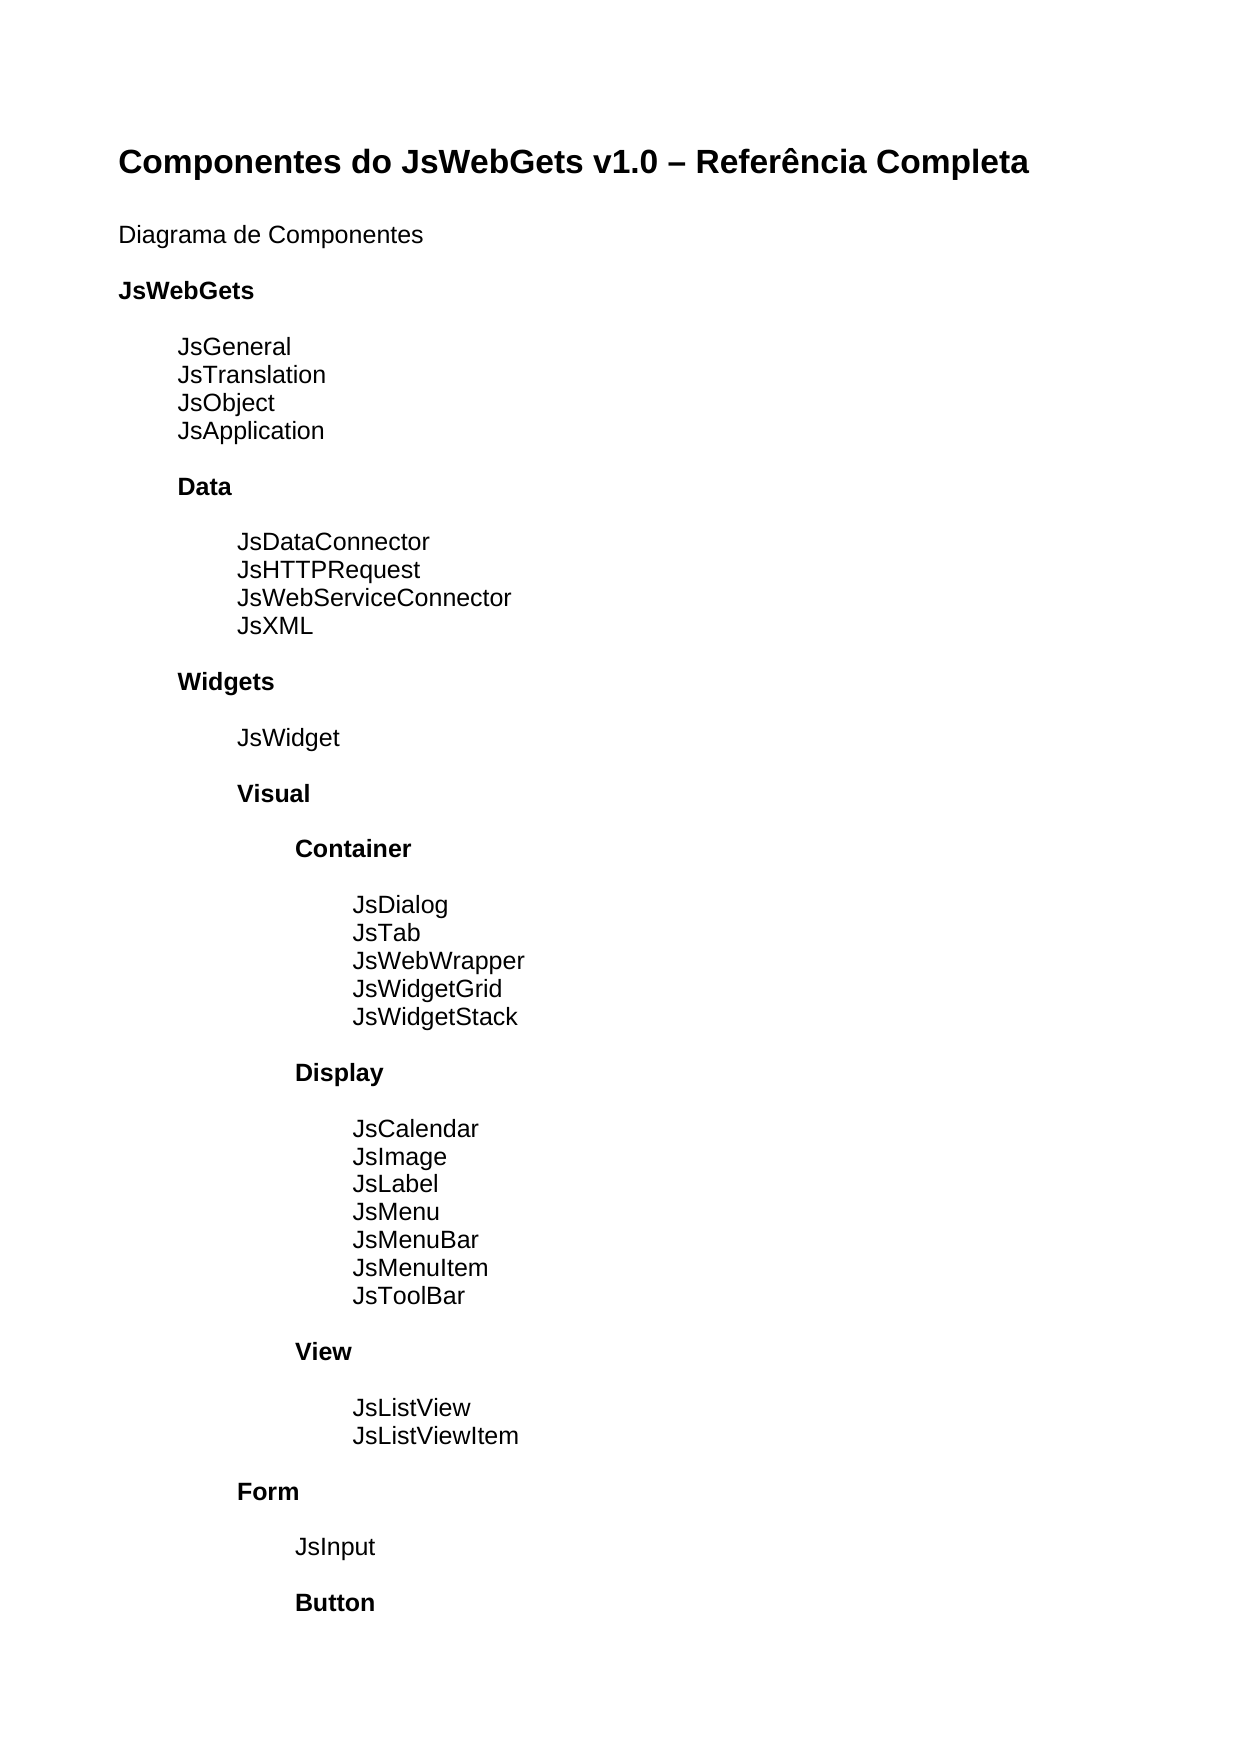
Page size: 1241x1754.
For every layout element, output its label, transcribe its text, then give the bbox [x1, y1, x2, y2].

text JsWidgetStack [352, 1003, 1122, 1031]
text Form [237, 1477, 1122, 1505]
text JsLabel [352, 1170, 1122, 1198]
text JsXML [237, 612, 1122, 640]
text JsApplication [177, 416, 1122, 444]
text JsWidgetGrid [352, 975, 1122, 1003]
text View [295, 1338, 1122, 1366]
text Data [177, 472, 1122, 500]
text JsListViewItem [352, 1421, 1122, 1449]
text Button [295, 1589, 1122, 1617]
text Display [295, 1058, 1122, 1086]
text JsInput [295, 1533, 1122, 1561]
text JsToolBar [352, 1282, 1122, 1310]
text JsImage [352, 1142, 1122, 1170]
text Visual [237, 779, 1122, 807]
text JsDataConnector [237, 528, 1122, 556]
subtitle Componentes do JsWebGets v1.0 – Referência Completa [118, 143, 1122, 181]
text JsWebGets [118, 277, 1122, 305]
text JsObject [177, 388, 1122, 416]
text JsListView [352, 1393, 1122, 1421]
text JsWidget [237, 723, 1122, 751]
text JsTab [352, 919, 1122, 947]
text JsMenuItem [352, 1254, 1122, 1282]
text JsWebServiceConnector [237, 584, 1122, 612]
text JsWebWrapper [352, 947, 1122, 975]
text JsGeneral [177, 333, 1122, 361]
text JsDialog [352, 891, 1122, 919]
text JsCalendar [352, 1114, 1122, 1142]
text Container [295, 835, 1122, 863]
text JsHTTPRequest [237, 556, 1122, 584]
text JsTranslation [177, 361, 1122, 388]
text JsMenu [352, 1198, 1122, 1226]
text Diagrama de Componentes [118, 221, 1122, 249]
text Widgets [177, 668, 1122, 696]
text JsMenuBar [352, 1226, 1122, 1254]
